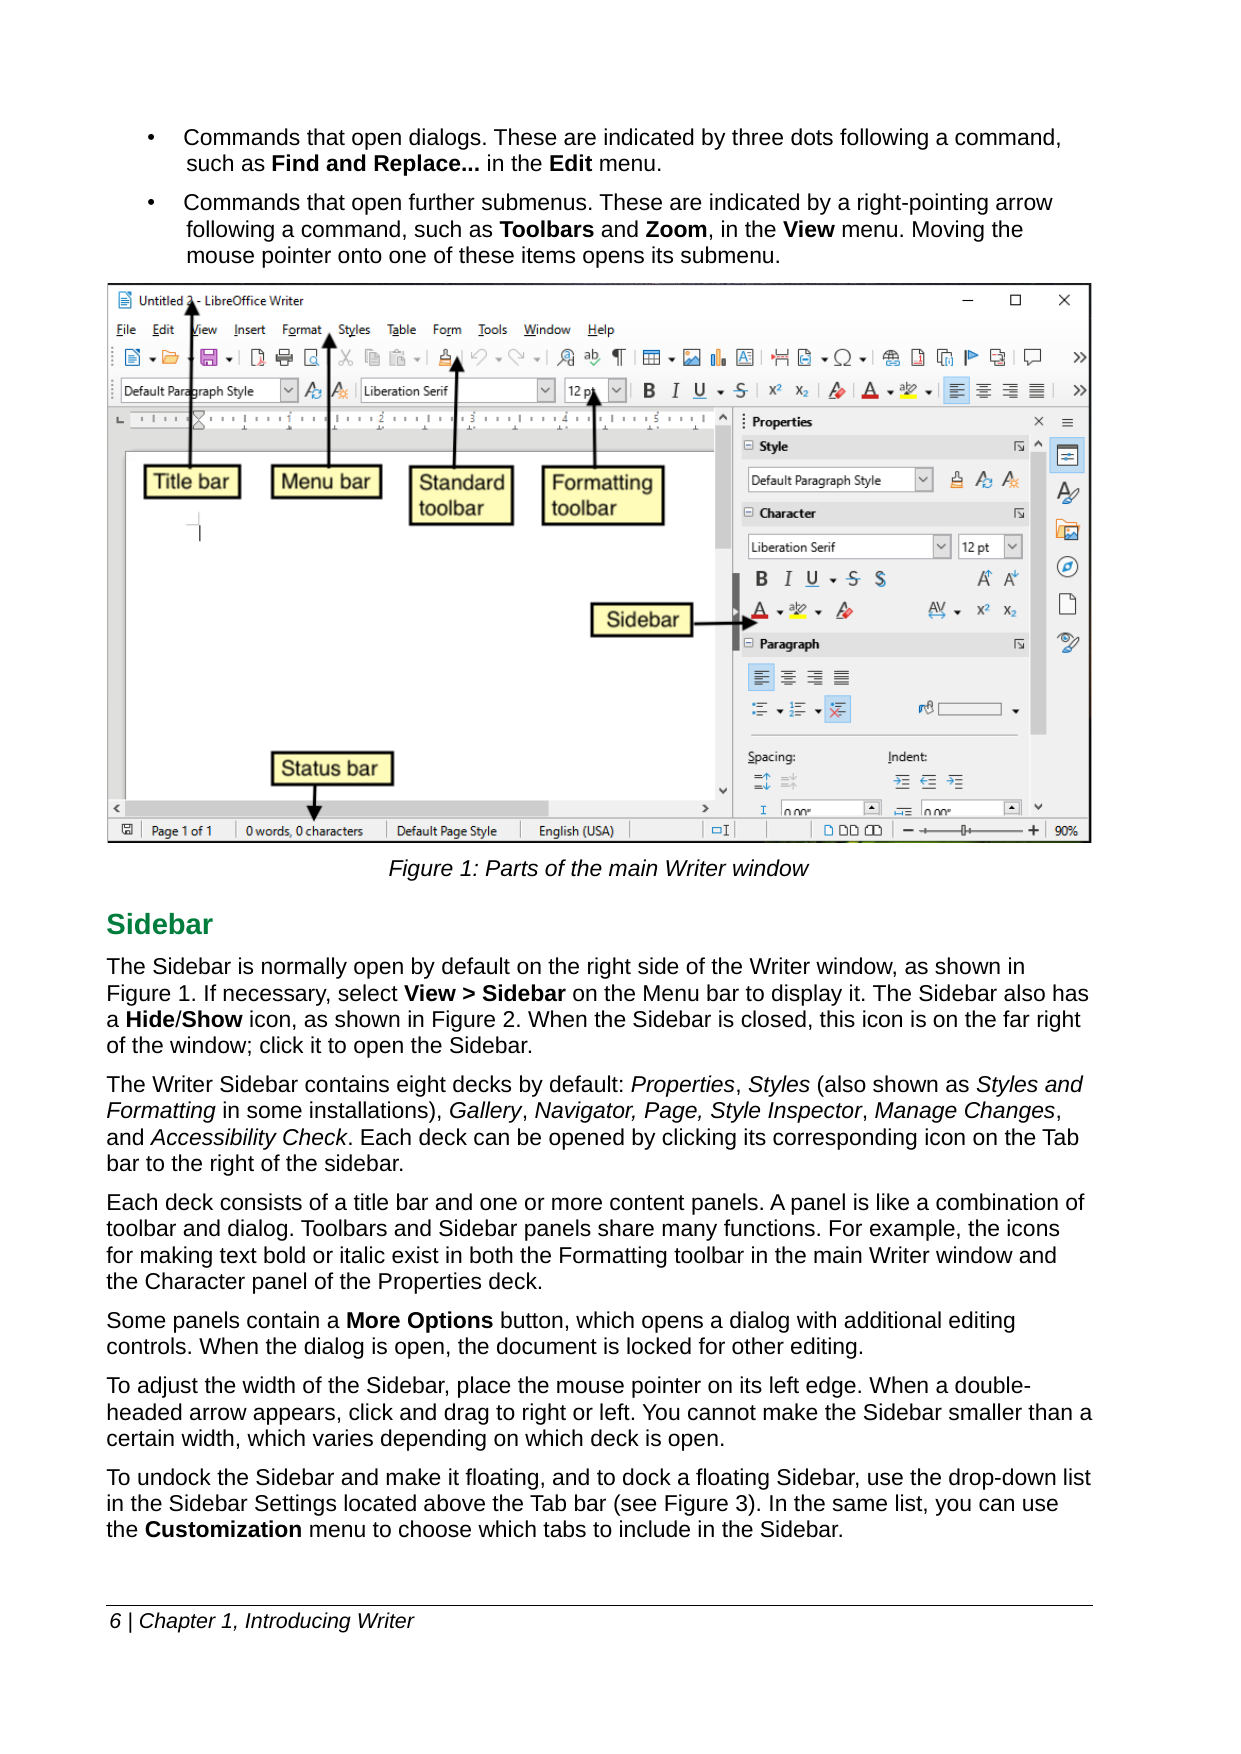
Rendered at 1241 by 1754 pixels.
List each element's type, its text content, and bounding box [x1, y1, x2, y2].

picture [107, 283, 1092, 843]
text The Sidebar is normally open by default on the right side of the Writer window, as shown in Figure 1. If necessary, select View > Sidebar on the Menu bar to display it. The Sidebar also has a Hide/Show icon, as shown in Figure 2. When the Sidebar is closed, this icon is on the far right of the window; click it to open the Sidebar. [106, 953, 1093, 1058]
text To undock the Sidebar and make it floating, and to dock a floating Sidebar, use the drop-down list in the Sidebar Settings located above the Tab bar (see Figure 3). In the same list, you can use the Customization menu to choose which tabs to include in the Sidebar. [106, 1464, 1093, 1543]
text Some panels contain a More Options button, which opens a dialog with additional editing controls. When the dialog is open, the document is locked for other editing. [106, 1307, 1093, 1359]
text The Writer Sidebar contains eight decks by default: Properties, Styles (also shown as Styles and Formatting in some installations), Gallery, Navigator, Page, Style Inspector, Manage Changes, and Accessibility Check. Each deck can be opened by clicking its corresponding icon on the Tab bar to the right of the sidebar. [106, 1071, 1093, 1176]
text Each deck consists of a title bar and one or more content panels. A panel is like a combination of toolbar and dialog. Toolbars and Sidebar panels share many functions. For example, the icons for making text bold or italic exist in both the Formatting toolbar in the main Writer window and the Character panel of the Properties deck. [106, 1189, 1093, 1294]
text To adjust the width of the Sidebar, place the mouse pointer on its left edge. When a double-headed arrow appears, click and drag to right or left. You cannot make the Sidebar smaller than a certain width, which varies depending on which deck is open. [106, 1372, 1093, 1451]
list Commands that open further submenus. These are indicated by a right-pointing arrow following a command, such as Toolbars and Zoom, in the View menu. Moving the mouse pointer onto one of these items opens its submenu. [144, 186, 1093, 271]
list Commands that open dialogs. These are indicated by three dots following a command, such as Find and Replace... in the Edit menu. [144, 121, 1093, 177]
subtitle Sidebar [106, 907, 1093, 941]
text Figure 1: Parts of the main Writer window [107, 855, 1092, 881]
